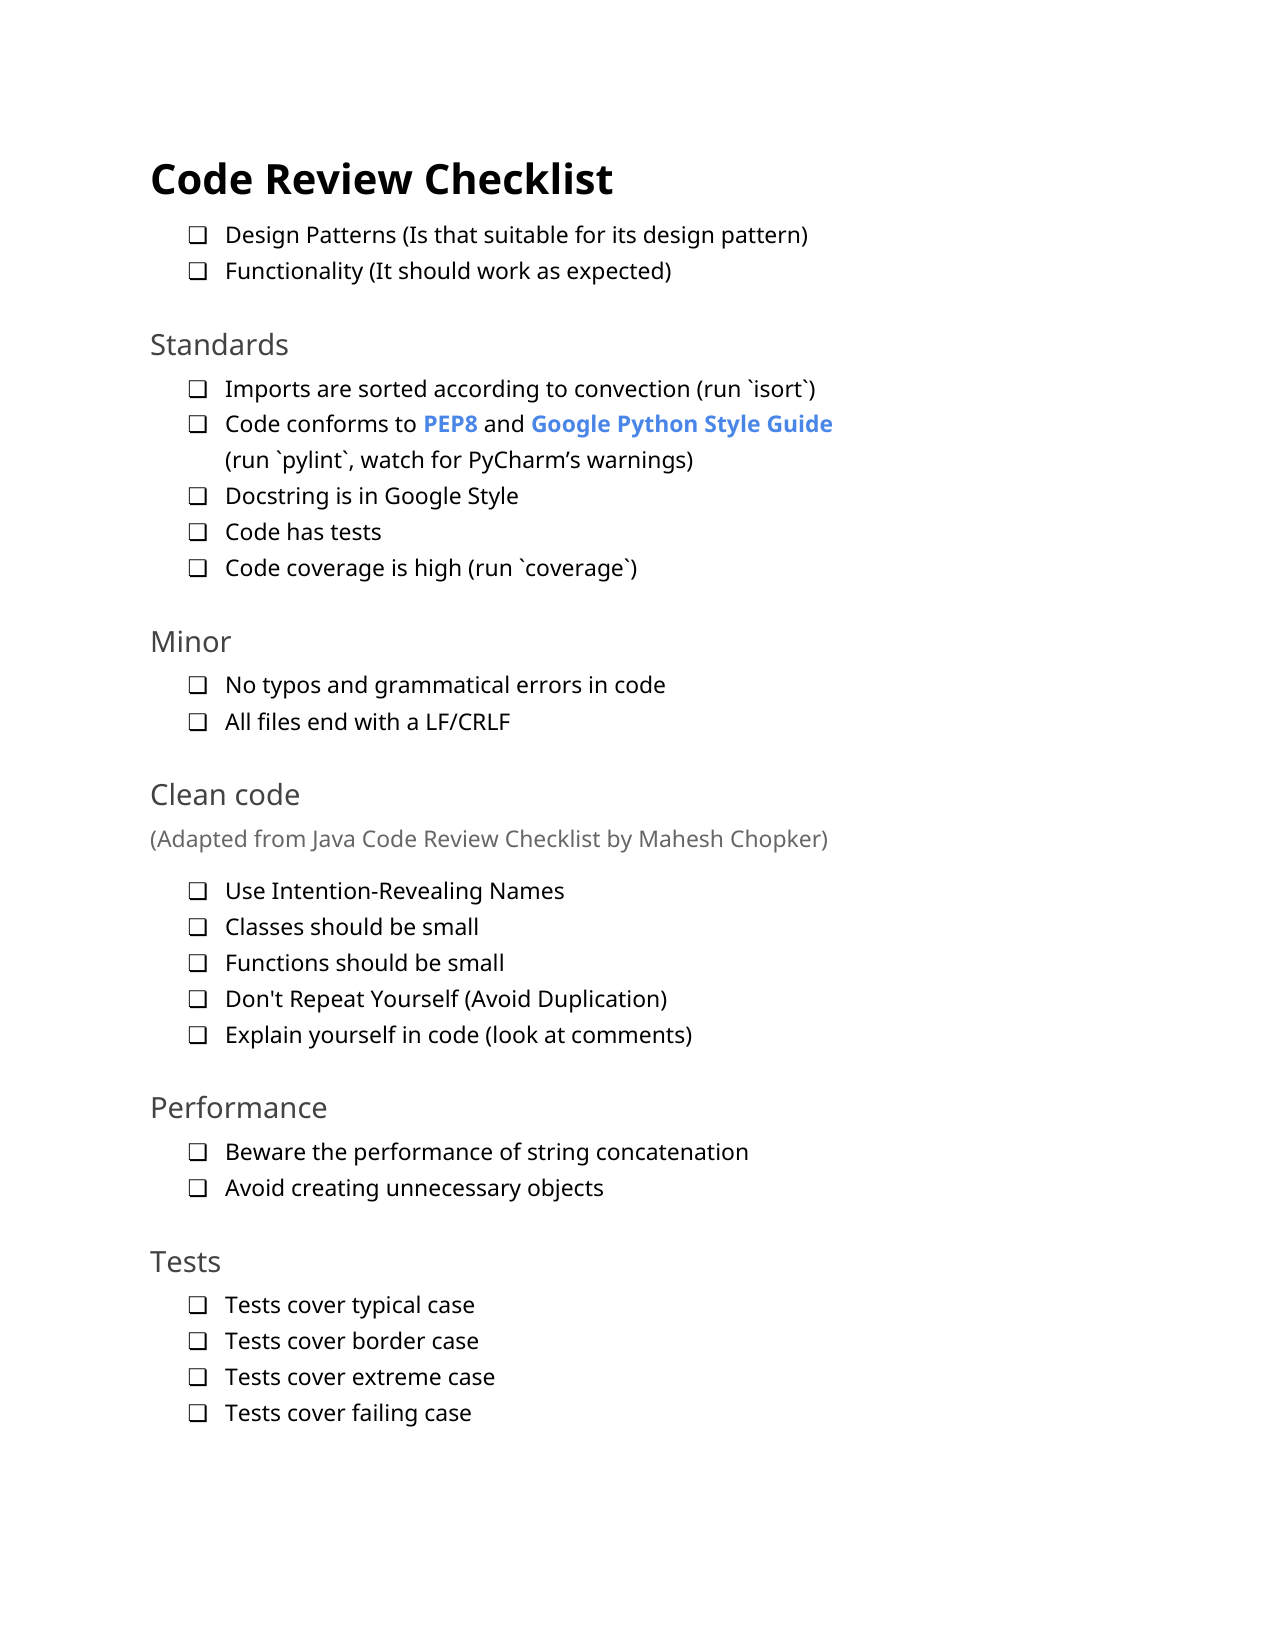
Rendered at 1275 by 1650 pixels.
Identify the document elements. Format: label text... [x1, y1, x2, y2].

list Functions should be small [187, 947, 1125, 978]
list Tests cover typical case [187, 1289, 1125, 1320]
list Docstring is in Google Style [187, 480, 1125, 512]
subtitle Clean code [150, 775, 1125, 814]
list Code conforms to PEP8 and Google Python Style Guide (run `pylint`, watch for PyCharm’s warnings) [187, 408, 1125, 476]
list Don't Repeat Yourself (Avoid Duplication) [187, 983, 1125, 1014]
list Use Intention-Revealing Names [187, 875, 1125, 906]
list Functionality (It should work as expected) [187, 255, 1125, 286]
text (Adapted from Java Code Review Checklist by Mahesh Chopker) [150, 823, 1125, 854]
subtitle Standards [150, 324, 1125, 364]
list All files end with a LF/CRLF [187, 705, 1125, 737]
subtitle Tests [150, 1241, 1125, 1281]
list No typos and grammatical errors in code [187, 669, 1125, 701]
list Beware the performance of string concatenation [187, 1136, 1125, 1167]
list Tests cover failing case [187, 1397, 1125, 1428]
list Avoid creating unnecessary objects [187, 1172, 1125, 1203]
list Explain yourself in code (look at comments) [187, 1018, 1125, 1050]
list Tests cover extreme case [187, 1361, 1125, 1392]
list Tests cover border case [187, 1325, 1125, 1356]
list Design Patterns (Is that suitable for its design pattern) [187, 219, 1125, 251]
subtitle Minor [150, 621, 1125, 661]
subtitle Performance [150, 1088, 1125, 1127]
list Imports are sorted according to convection (run `isort`) [187, 372, 1125, 404]
list Classes should be small [187, 911, 1125, 942]
list Code has tests [187, 516, 1125, 547]
subtitle Code Review Checklist [150, 150, 1125, 207]
list Code coverage is high (run `coverage`) [187, 552, 1125, 583]
